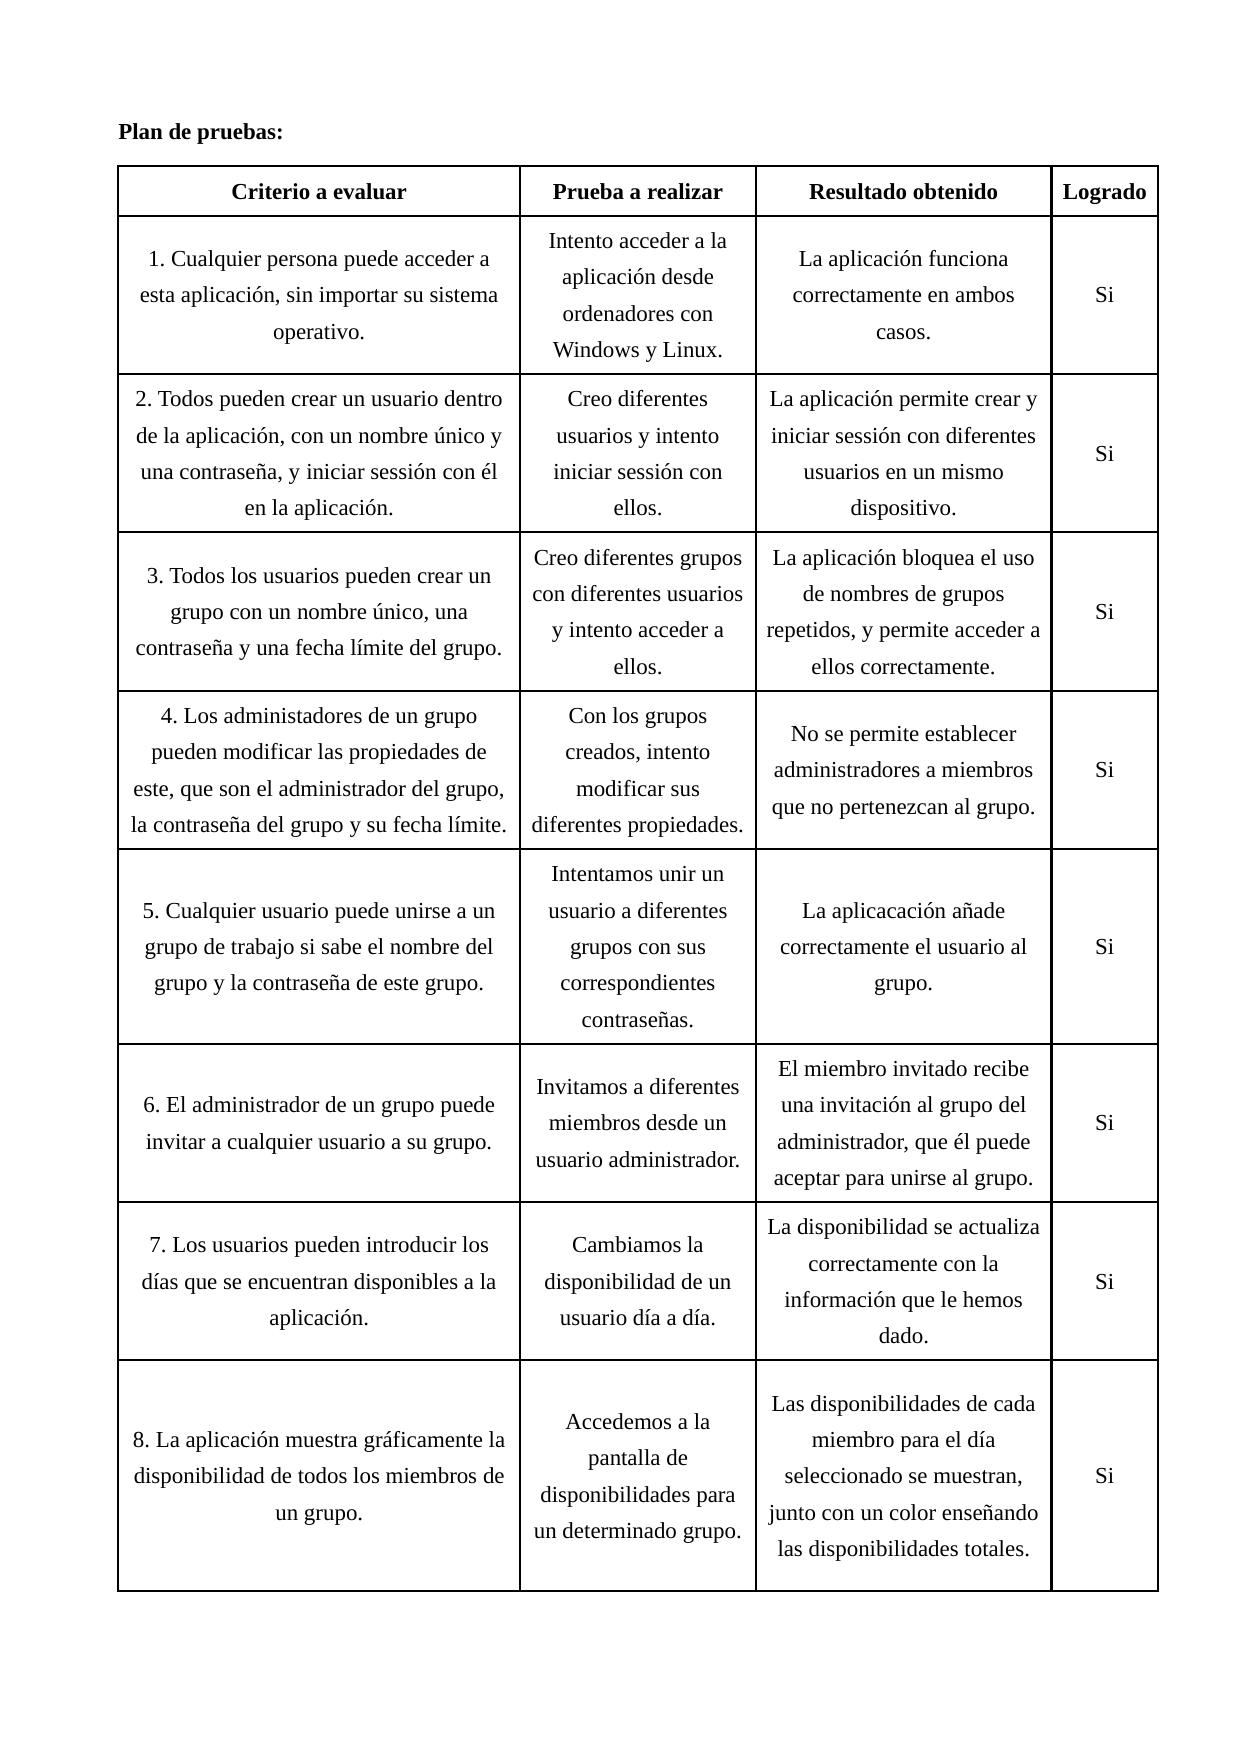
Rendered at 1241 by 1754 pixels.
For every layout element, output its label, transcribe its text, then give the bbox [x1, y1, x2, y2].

table_cell Las disponibilidades de cada miembro para el día seleccionado se muestran, junto con un color enseñando las disponibilidades totales. [757, 1361, 1050, 1590]
table_header Resultado obtenido [757, 167, 1050, 214]
table_header Logrado [1053, 167, 1157, 214]
table_cell 5. Cualquier usuario puede unirse a un grupo de trabajo si sabe el nombre del grupo y la contraseña de este grupo. [119, 850, 519, 1042]
table_cell Invitamos a diferentes miembros desde un usuario administrador. [521, 1045, 755, 1201]
table_cell Si [1053, 1045, 1157, 1201]
table_cell La aplicación funciona correctamente en ambos casos. [757, 217, 1050, 373]
table_cell Si [1053, 1203, 1157, 1359]
table_cell La aplicación bloquea el uso de nombres de grupos repetidos, y permite acceder a ellos correctamente. [757, 533, 1050, 689]
table_cell Si [1053, 1361, 1157, 1590]
table_cell El miembro invitado recibe una invitación al grupo del administrador, que él puede aceptar para unirse al grupo. [757, 1045, 1050, 1201]
table_cell Intento acceder a la aplicación desde ordenadores con Windows y Linux. [521, 217, 755, 373]
table_header Criterio a evaluar [119, 167, 519, 214]
table_cell Si [1053, 217, 1157, 373]
table_header Prueba a realizar [521, 167, 755, 214]
table_cell Si [1053, 375, 1157, 531]
table_cell 6. El administrador de un grupo puede invitar a cualquier usuario a su grupo. [119, 1045, 519, 1201]
table_cell 2. Todos pueden crear un usuario dentro de la aplicación, con un nombre único y una contraseña, y iniciar sessión con él en la aplicación. [119, 375, 519, 531]
table_cell Con los grupos creados, intento modificar sus diferentes propiedades. [521, 692, 755, 848]
table_cell 3. Todos los usuarios pueden crear un grupo con un nombre único, una contraseña y una fecha límite del grupo. [119, 533, 519, 689]
table_cell La disponibilidad se actualiza correctamente con la información que le hemos dado. [757, 1203, 1050, 1359]
table_cell 1. Cualquier persona puede acceder a esta aplicación, sin importar su sistema operativo. [119, 217, 519, 373]
table_cell Creo diferentes usuarios y intento iniciar sessión con ellos. [521, 375, 755, 531]
table_cell 8. La aplicación muestra gráficamente la disponibilidad de todos los miembros de un grupo. [119, 1361, 519, 1590]
table_cell La aplicación permite crear y iniciar sessión con diferentes usuarios en un mismo dispositivo. [757, 375, 1050, 531]
table_cell Cambiamos la disponibilidad de un usuario día a día. [521, 1203, 755, 1359]
table_cell Si [1053, 850, 1157, 1042]
table_cell No se permite establecer administradores a miembros que no pertenezcan al grupo. [757, 692, 1050, 848]
table_cell Si [1053, 692, 1157, 848]
table_cell 4. Los administadores de un grupo pueden modificar las propiedades de este, que son el administrador del grupo, la contraseña del grupo y su fecha límite. [119, 692, 519, 848]
table_cell 7. Los usuarios pueden introducir los días que se encuentran disponibles a la aplicación. [119, 1203, 519, 1359]
table_cell La aplicacación añade correctamente el usuario al grupo. [757, 850, 1050, 1042]
text Plan de pruebas: [118, 118, 1122, 144]
table_cell Si [1053, 533, 1157, 689]
table_cell Intentamos unir un usuario a diferentes grupos con sus correspondientes contraseñas. [521, 850, 755, 1042]
table_cell Accedemos a la pantalla de disponibilidades para un determinado grupo. [521, 1361, 755, 1590]
table_cell Creo diferentes grupos con diferentes usuarios y intento acceder a ellos. [521, 533, 755, 689]
